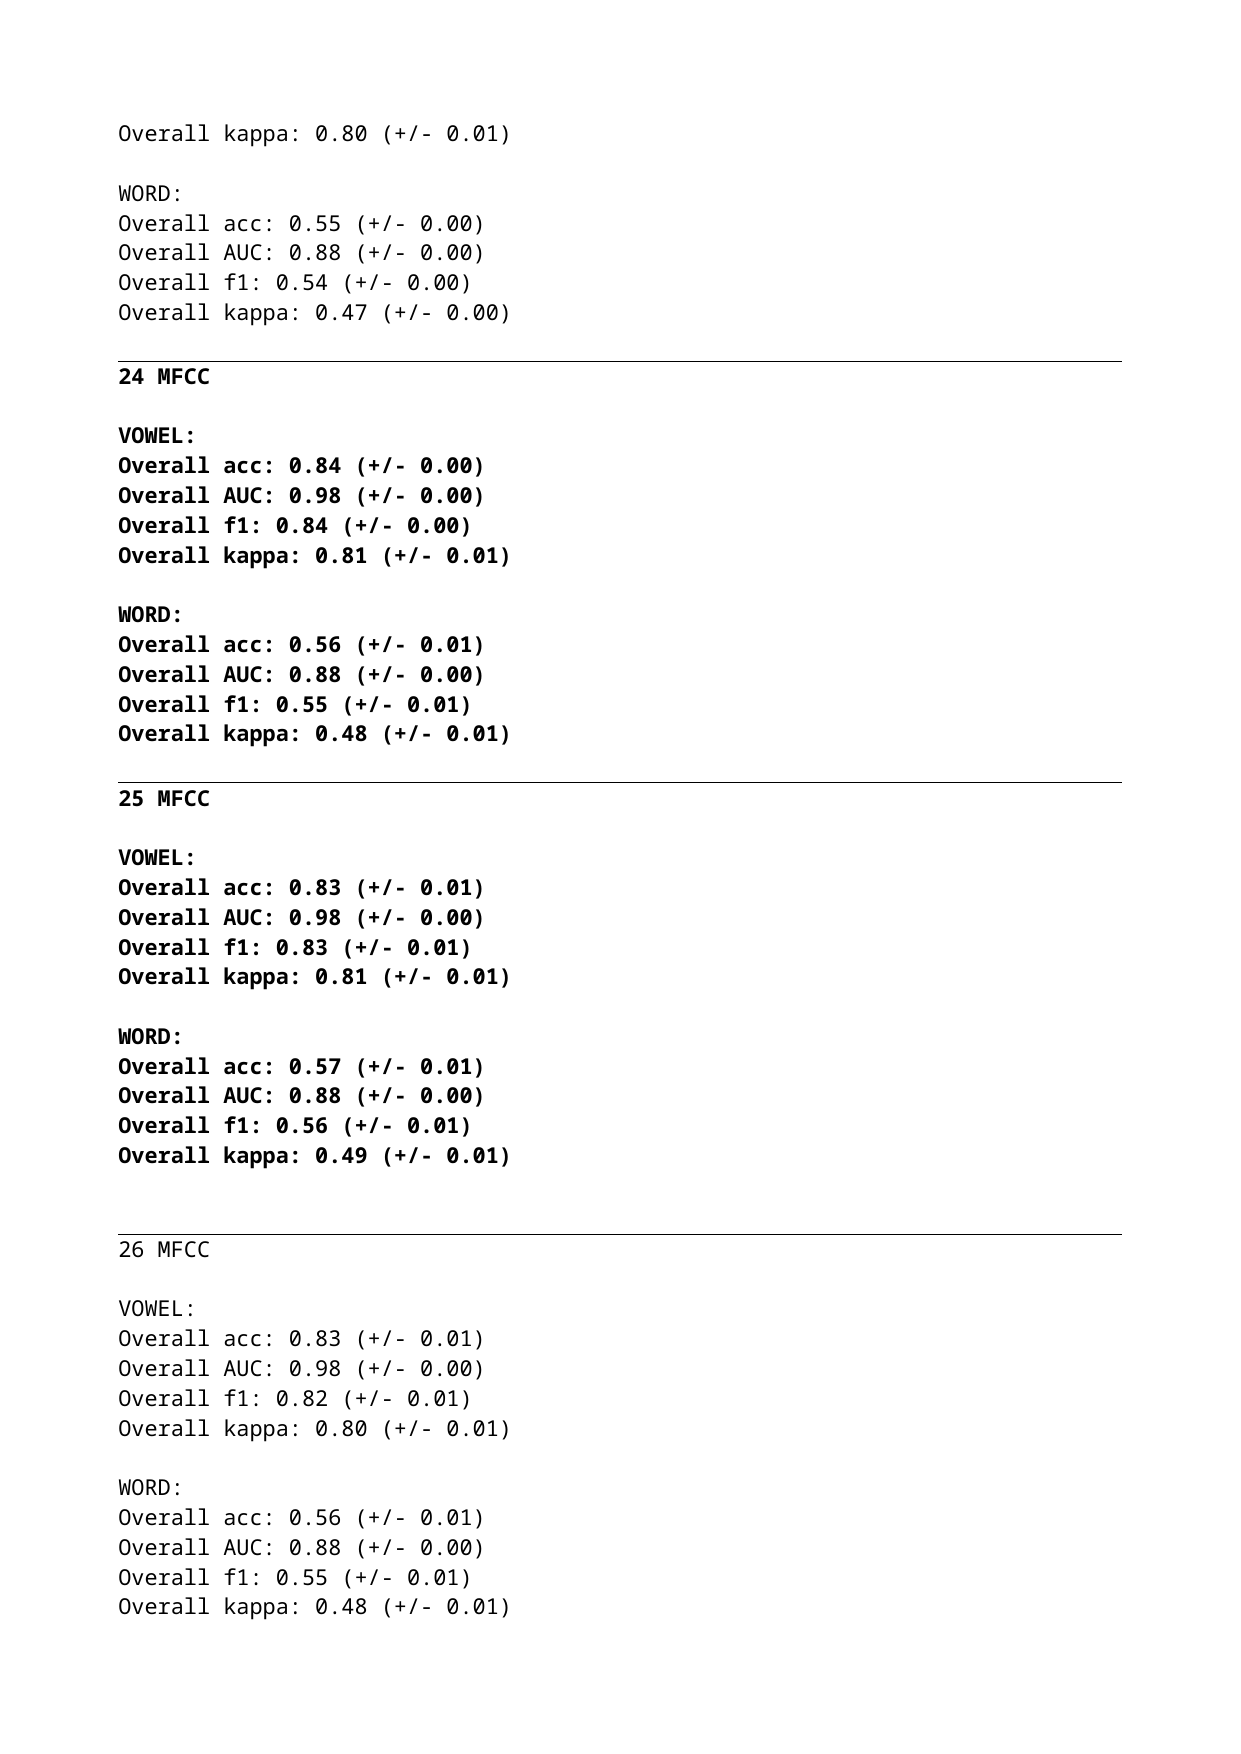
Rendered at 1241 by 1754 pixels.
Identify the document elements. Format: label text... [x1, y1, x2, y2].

text WORD: [118, 1472, 1122, 1502]
text Overall acc: 0.57 (+/- 0.01) [118, 1051, 1122, 1080]
text Overall kappa: 0.81 (+/- 0.01) [118, 540, 1122, 569]
text Overall kappa: 0.80 (+/- 0.01) [118, 1413, 1122, 1442]
text Overall acc: 0.55 (+/- 0.00) [118, 207, 1122, 237]
text Overall acc: 0.83 (+/- 0.01) [118, 1323, 1122, 1353]
text VOWEL: [118, 421, 1122, 450]
text Overall AUC: 0.98 (+/- 0.00) [118, 1353, 1122, 1383]
text 25 MFCC [118, 783, 1122, 812]
text Overall AUC: 0.98 (+/- 0.00) [118, 480, 1122, 510]
text WORD: [118, 178, 1122, 207]
text Overall AUC: 0.98 (+/- 0.00) [118, 902, 1122, 931]
text Overall kappa: 0.48 (+/- 0.01) [118, 718, 1122, 748]
text 24 MFCC [118, 362, 1122, 391]
text Overall f1: 0.84 (+/- 0.00) [118, 510, 1122, 540]
text Overall f1: 0.83 (+/- 0.01) [118, 931, 1122, 961]
text Overall kappa: 0.48 (+/- 0.01) [118, 1591, 1122, 1621]
text Overall acc: 0.84 (+/- 0.00) [118, 450, 1122, 480]
text WORD: [118, 1021, 1122, 1051]
text VOWEL: [118, 1293, 1122, 1323]
text Overall acc: 0.83 (+/- 0.01) [118, 872, 1122, 902]
text Overall f1: 0.55 (+/- 0.01) [118, 1562, 1122, 1591]
text Overall kappa: 0.80 (+/- 0.01) [118, 118, 1122, 148]
text Overall f1: 0.55 (+/- 0.01) [118, 689, 1122, 718]
text 26 MFCC [118, 1235, 1122, 1264]
text Overall kappa: 0.49 (+/- 0.01) [118, 1140, 1122, 1170]
text Overall kappa: 0.81 (+/- 0.01) [118, 961, 1122, 991]
text Overall kappa: 0.47 (+/- 0.00) [118, 297, 1122, 327]
text Overall f1: 0.56 (+/- 0.01) [118, 1110, 1122, 1140]
text Overall f1: 0.82 (+/- 0.01) [118, 1383, 1122, 1413]
text Overall AUC: 0.88 (+/- 0.00) [118, 237, 1122, 267]
text Overall AUC: 0.88 (+/- 0.00) [118, 659, 1122, 689]
text Overall acc: 0.56 (+/- 0.01) [118, 1502, 1122, 1532]
text WORD: [118, 599, 1122, 629]
text Overall acc: 0.56 (+/- 0.01) [118, 629, 1122, 659]
text VOWEL: [118, 842, 1122, 872]
text Overall AUC: 0.88 (+/- 0.00) [118, 1532, 1122, 1562]
text Overall f1: 0.54 (+/- 0.00) [118, 267, 1122, 297]
text Overall AUC: 0.88 (+/- 0.00) [118, 1080, 1122, 1110]
